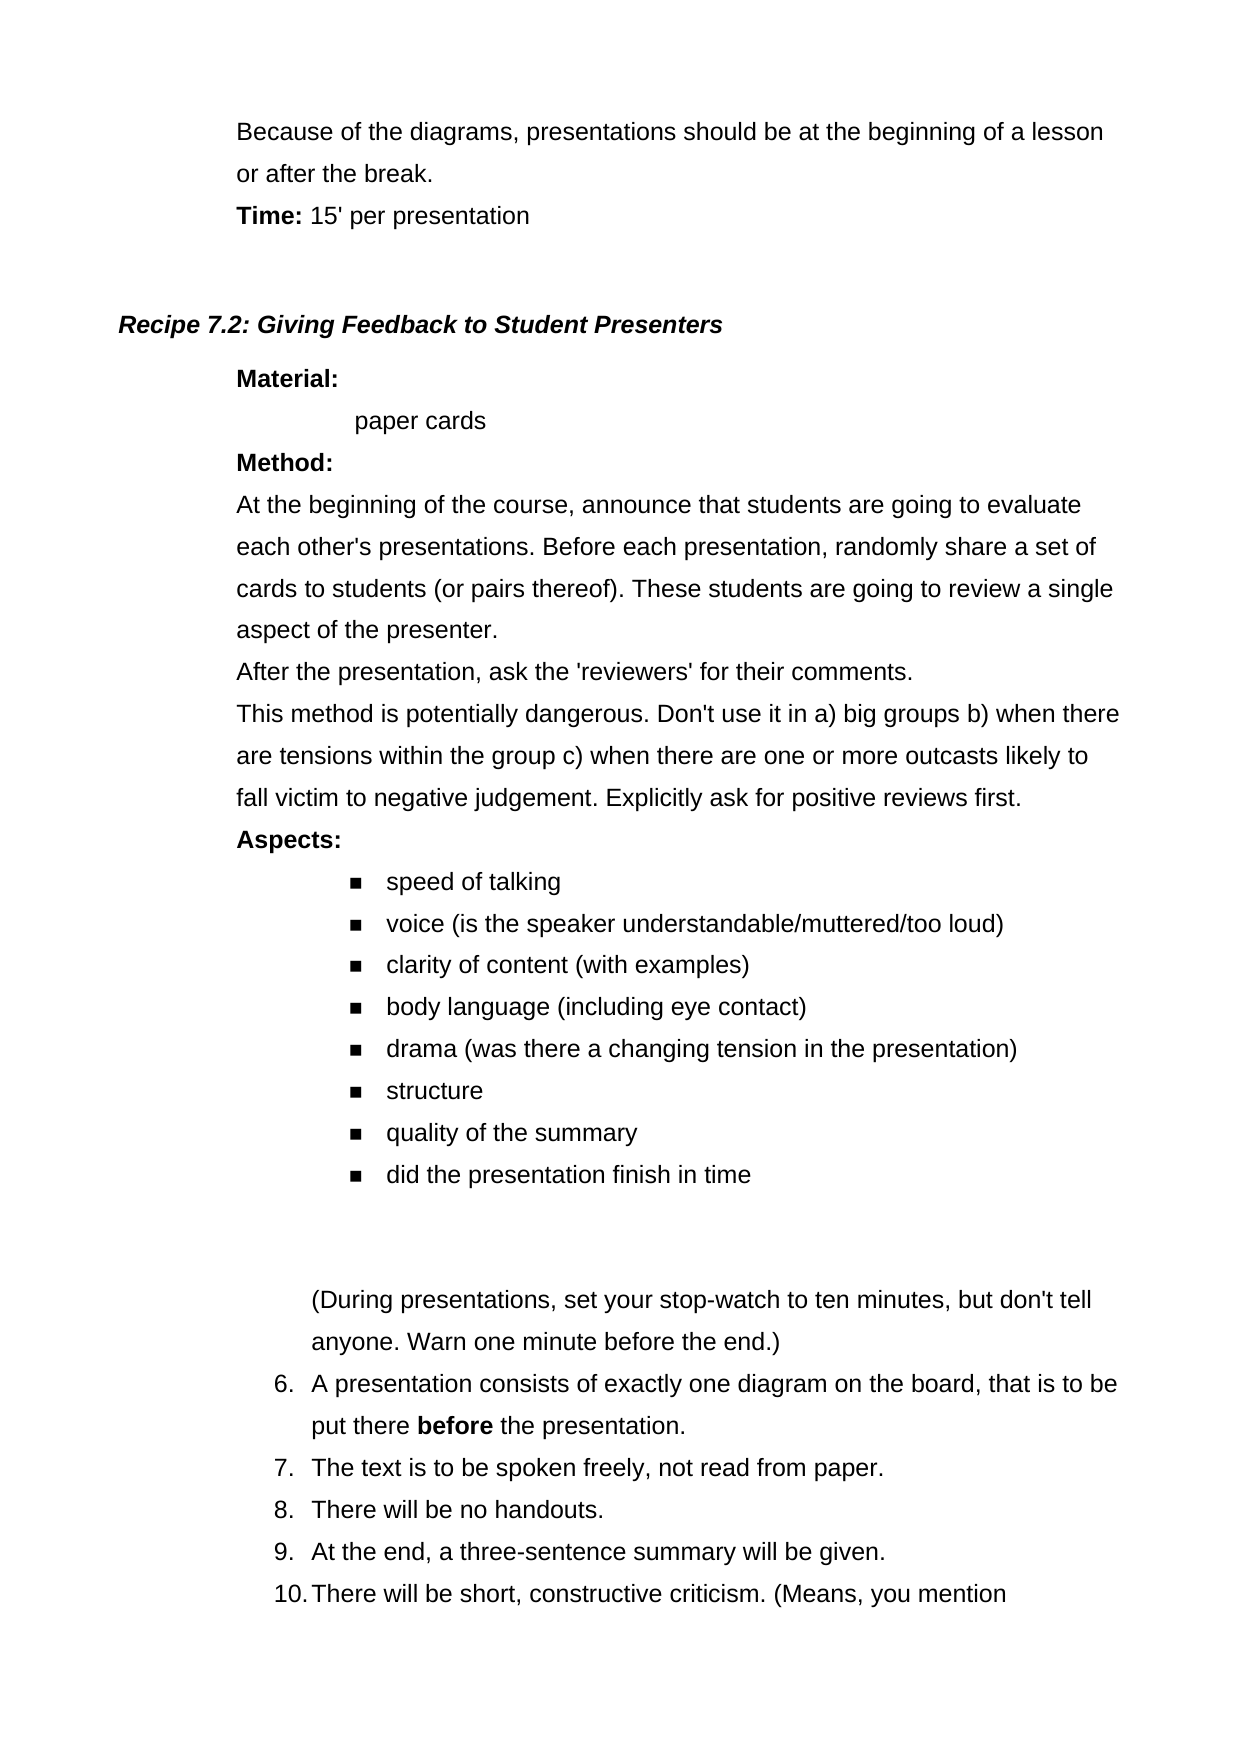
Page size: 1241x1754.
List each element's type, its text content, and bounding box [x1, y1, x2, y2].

list At the end, a three-sentence summary will be given. [274, 1537, 1122, 1565]
list There will be no handouts. [274, 1496, 1122, 1523]
text Time: 15' per presentation [236, 202, 1122, 230]
list did the presentation finish in time [349, 1161, 1122, 1188]
list (During presentations, set your stop-watch to ten minutes, but don't tell anyone. Warn one minute before the end.) [274, 1244, 1122, 1356]
list speed of talking [349, 867, 1122, 895]
text This method is potentially dangerous. Don't use it in a) big groups b) when there are tensions within the group c) when there are one or more outcasts likely to fall victim to negative judgement. Explicitly ask for positive reviews first. [236, 700, 1122, 812]
text After the presentation, ask the 'reviewers' for their comments. [236, 658, 1122, 686]
list A presentation consists of exactly one diagram on the board, that is to be put there before the presentation. [274, 1370, 1122, 1440]
list quality of the summary [349, 1119, 1122, 1147]
subtitle Recipe 7.2: Giving Feedback to Student Presenters [118, 311, 1122, 338]
list drama (was there a changing tension in the presentation) [349, 1035, 1122, 1063]
list clarity of content (with examples) [349, 951, 1122, 979]
list There will be short, constructive criticism. (Means, you mention [274, 1579, 1122, 1607]
text paper cards [354, 407, 1122, 435]
list The text is to be spoken freely, not read from paper. [274, 1454, 1122, 1482]
list voice (is the speaker understandable/muttered/too loud) [349, 909, 1122, 937]
list body language (including eye contact) [349, 993, 1122, 1021]
text At the beginning of the course, announce that students are going to evaluate each other's presentations. Before each presentation, randomly share a set of cards to students (or pairs thereof). These students are going to review a single aspect of the presenter. [236, 491, 1122, 644]
text Because of the diagrams, presentations should be at the beginning of a lesson or after the break. [236, 118, 1122, 188]
text Method: [236, 449, 1122, 477]
text Aspects: [236, 826, 1122, 853]
text Material: [236, 365, 1122, 393]
list structure [349, 1077, 1122, 1105]
